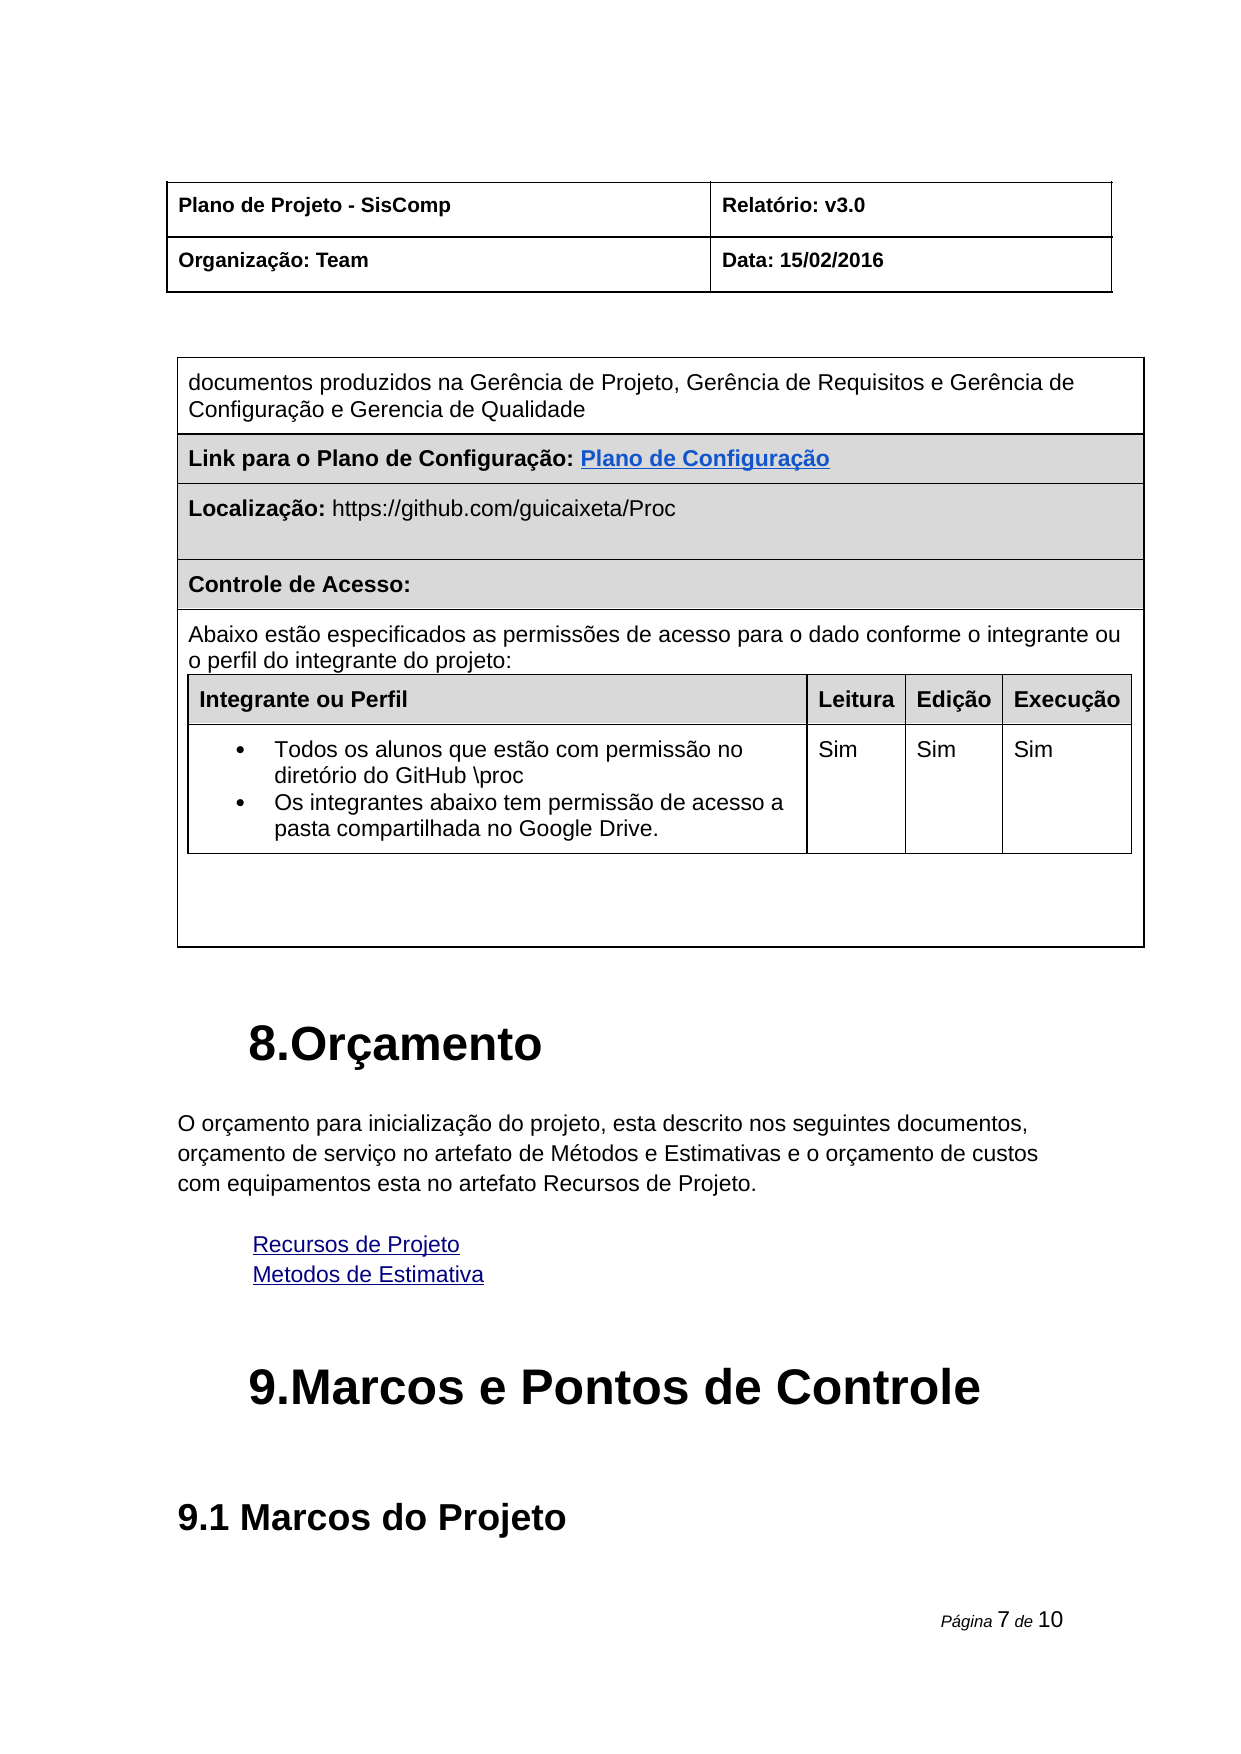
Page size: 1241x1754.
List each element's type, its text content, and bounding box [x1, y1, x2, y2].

table_cell Localização: https://github.com/guicaixeta/Proc [178, 484, 1143, 559]
text Recursos de Projeto [252, 1231, 1063, 1257]
table_cell Sim [906, 725, 1002, 852]
subtitle Marcos e Pontos de Controle [215, 1357, 1063, 1415]
table_cell documentos produzidos na Gerência de Projeto, Gerência de Requisitos e Gerência de Configuração e Gerencia de Qualidade [178, 358, 1143, 433]
table_header Edição [906, 675, 1002, 723]
table_cell Sim [1003, 725, 1131, 852]
text O orçamento para inicialização do projeto, esta descrito nos seguintes documentos, orçamento de serviço no artefato de Métodos e Estimativas e o orçamento de custos com equipamentos esta no artefato Recursos de Projeto. [177, 1110, 1063, 1197]
table_header Leitura [808, 675, 905, 723]
table_header Integrante ou Perfil [189, 675, 806, 723]
table_cell Todos os alunos que estão com permissão no diretório do GitHub \proc Os integrantes abaixo tem permissão de acesso a pasta compartilhada no Google Drive. [189, 725, 806, 852]
subtitle Orçamento [215, 1014, 1063, 1071]
table_cell Abaixo estão especificados as permissões de acesso para o dado conforme o integrante ou o perfil do integrante do projeto: [178, 610, 1143, 946]
table_cell Controle de Acesso: [178, 560, 1143, 608]
text 9.1 Marcos do Projeto [177, 1496, 1063, 1539]
table_header Execução [1003, 675, 1131, 723]
table_cell Sim [808, 725, 905, 852]
text Metodos de Estimativa [252, 1261, 1063, 1287]
table_cell Link para o Plano de Configuração: Plano de Configuração [178, 435, 1143, 483]
